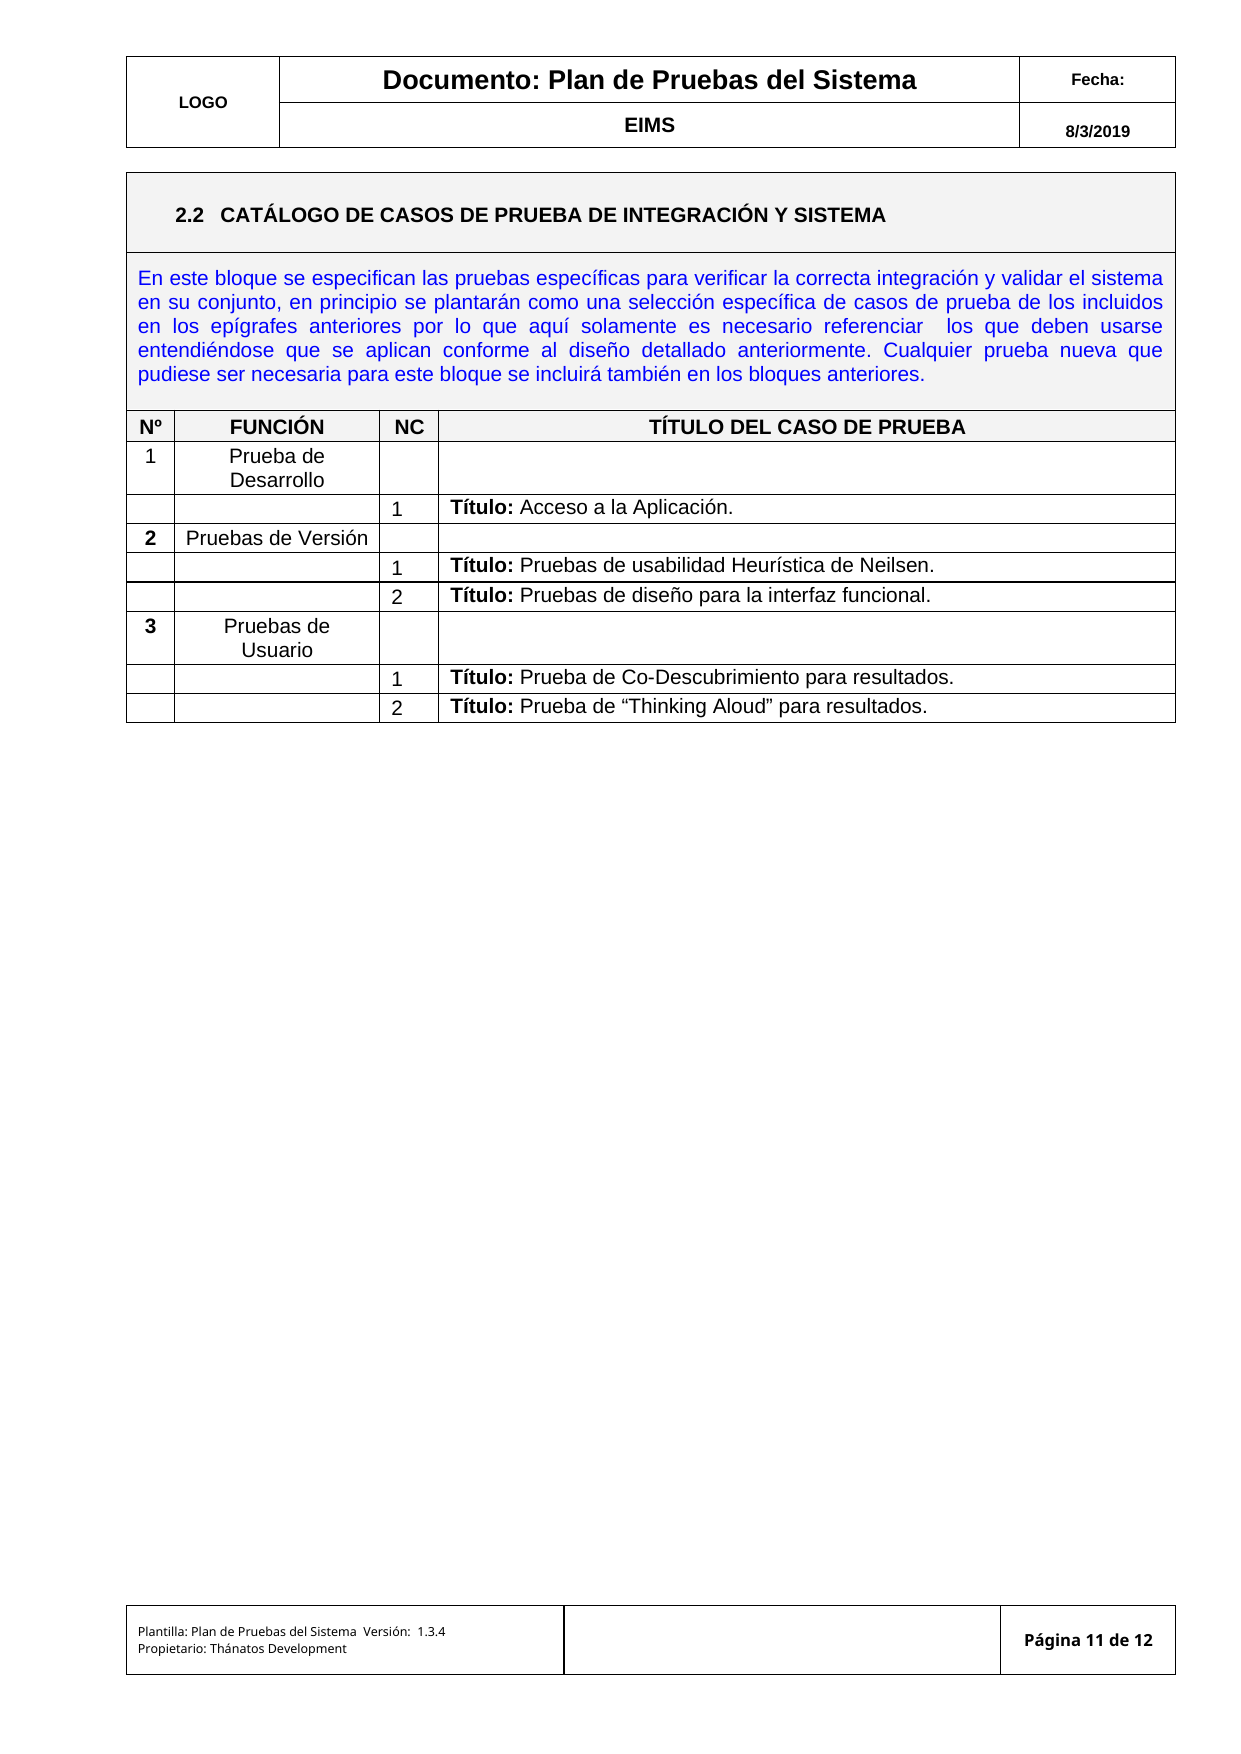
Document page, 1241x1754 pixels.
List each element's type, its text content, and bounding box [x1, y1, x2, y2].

table_cell [175, 694, 379, 722]
table_cell [127, 583, 174, 611]
table_cell 3 [127, 612, 174, 664]
table_cell Título: Prueba de Co-Descubrimiento para resultados. [439, 665, 1175, 693]
table_cell 1 [380, 665, 438, 693]
table_cell 1 [380, 495, 438, 523]
table_cell 2 [127, 524, 174, 552]
table_cell [175, 553, 379, 581]
table_cell Nº [127, 411, 174, 441]
table_cell Título: Pruebas de usabilidad Heurística de Neilsen. [439, 553, 1175, 581]
table_cell Pruebas de Versión [175, 524, 379, 552]
table_cell 2 [380, 694, 438, 722]
table_cell TÍTULO DEL CASO DE PRUEBA [439, 411, 1175, 441]
table_cell NC [380, 411, 438, 441]
table_cell Pruebas de Usuario [175, 612, 379, 664]
table_cell [175, 583, 379, 611]
table_cell Título: Prueba de “Thinking Aloud” para resultados. [439, 694, 1175, 722]
table_cell [127, 495, 174, 523]
table_cell [439, 442, 1175, 494]
table_cell [439, 524, 1175, 552]
table_cell [380, 612, 438, 664]
table_cell FUNCIÓN [175, 411, 379, 441]
table_cell [127, 694, 174, 722]
table_cell [127, 553, 174, 581]
table_cell Título: Acceso a la Aplicación. [439, 495, 1175, 523]
table_cell 2 [380, 583, 438, 611]
table_cell [439, 612, 1175, 664]
table_cell 1 [127, 442, 174, 494]
table_cell Prueba de Desarrollo [175, 442, 379, 494]
table_cell [175, 495, 379, 523]
table_cell [380, 442, 438, 494]
table_header CATÁLOGO DE CASOS DE PRUEBA DE INTEGRACIÓN Y SISTEMA [127, 173, 1175, 252]
table_cell [175, 665, 379, 693]
table_cell Título: Pruebas de diseño para la interfaz funcional. [439, 583, 1175, 611]
table_cell En este bloque se especifican las pruebas específicas para verificar la correcta integración y validar el sistema en su conjunto, en principio se plantarán como una selección específica de casos de prueba de los incluidos en los epígrafes anteriores por lo que aquí solamente es necesario referenciar los que deben usarse entendiéndose que se aplican conforme al diseño detallado anteriormente. Cualquier prueba nueva que pudiese ser necesaria para este bloque se incluirá también en los bloques anteriores. [127, 253, 1175, 409]
table_cell [380, 524, 438, 552]
table_cell [127, 665, 174, 693]
table_cell 1 [380, 553, 438, 581]
